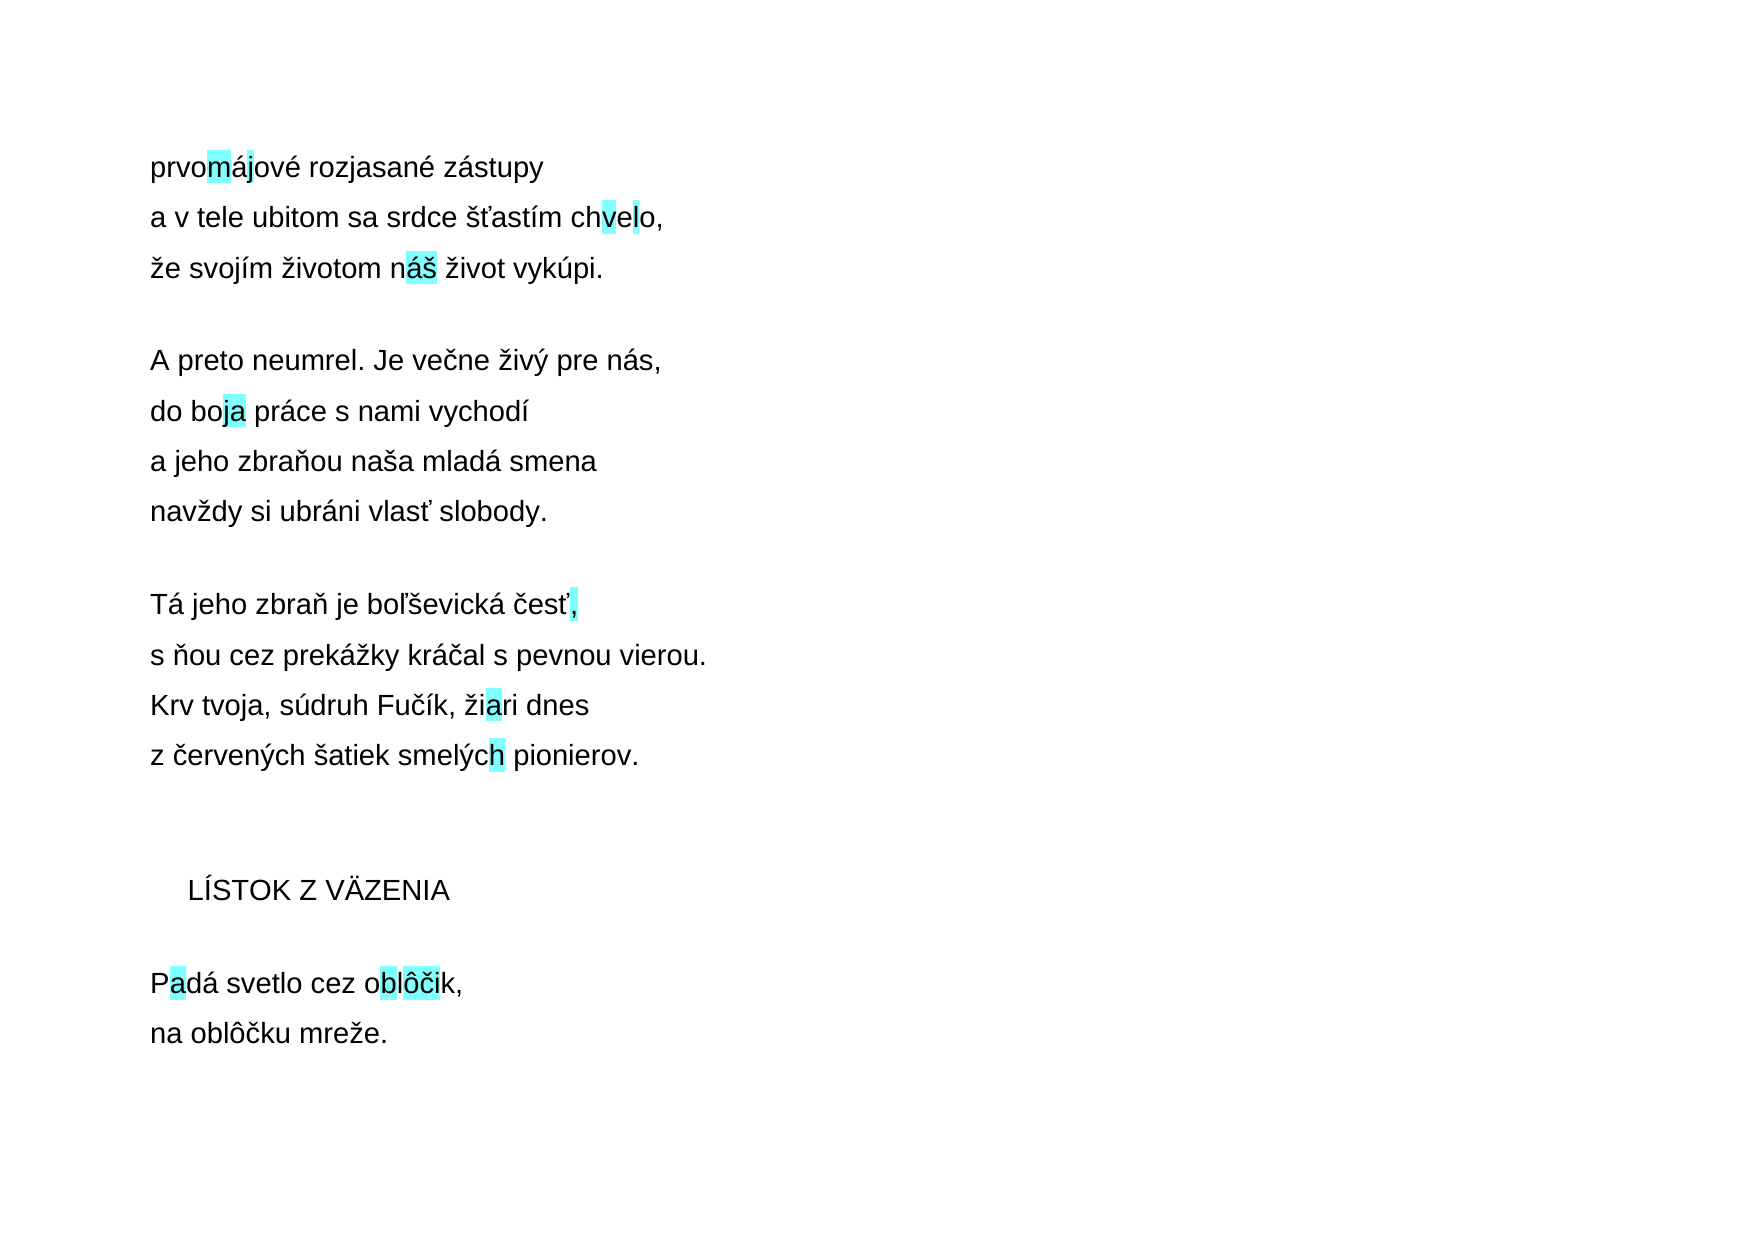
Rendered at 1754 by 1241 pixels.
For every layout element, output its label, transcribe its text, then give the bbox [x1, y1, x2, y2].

text LÍSTOK Z VÄZENIA [150, 873, 1243, 907]
text na oblôčku mreže. [150, 1017, 1243, 1050]
text z červených šatiek smelých pionierov. [150, 738, 1243, 772]
text že svojím životom náš život vykúpi. [150, 251, 1243, 284]
text a jeho zbraňou naša mladá smena [150, 444, 1243, 478]
text Padá svetlo cez oblôčik, [150, 966, 1243, 1000]
text A preto neumrel. Je večne živý pre nás, [150, 343, 1243, 377]
text a v tele ubitom sa srdce šťastím chvelo, [150, 200, 1243, 234]
text do boja práce s nami vychodí [150, 394, 1243, 427]
text navždy si ubráni vlasť slobody. [150, 494, 1243, 528]
text Tá jeho zbraň je boľševická česť, [150, 587, 1243, 621]
text s ňou cez prekážky kráčal s pevnou vierou. [150, 637, 1243, 671]
text prvomájové rozjasané zástupy [150, 150, 1243, 183]
text Krv tvoja, súdruh Fučík, žiari dnes [150, 688, 1243, 721]
